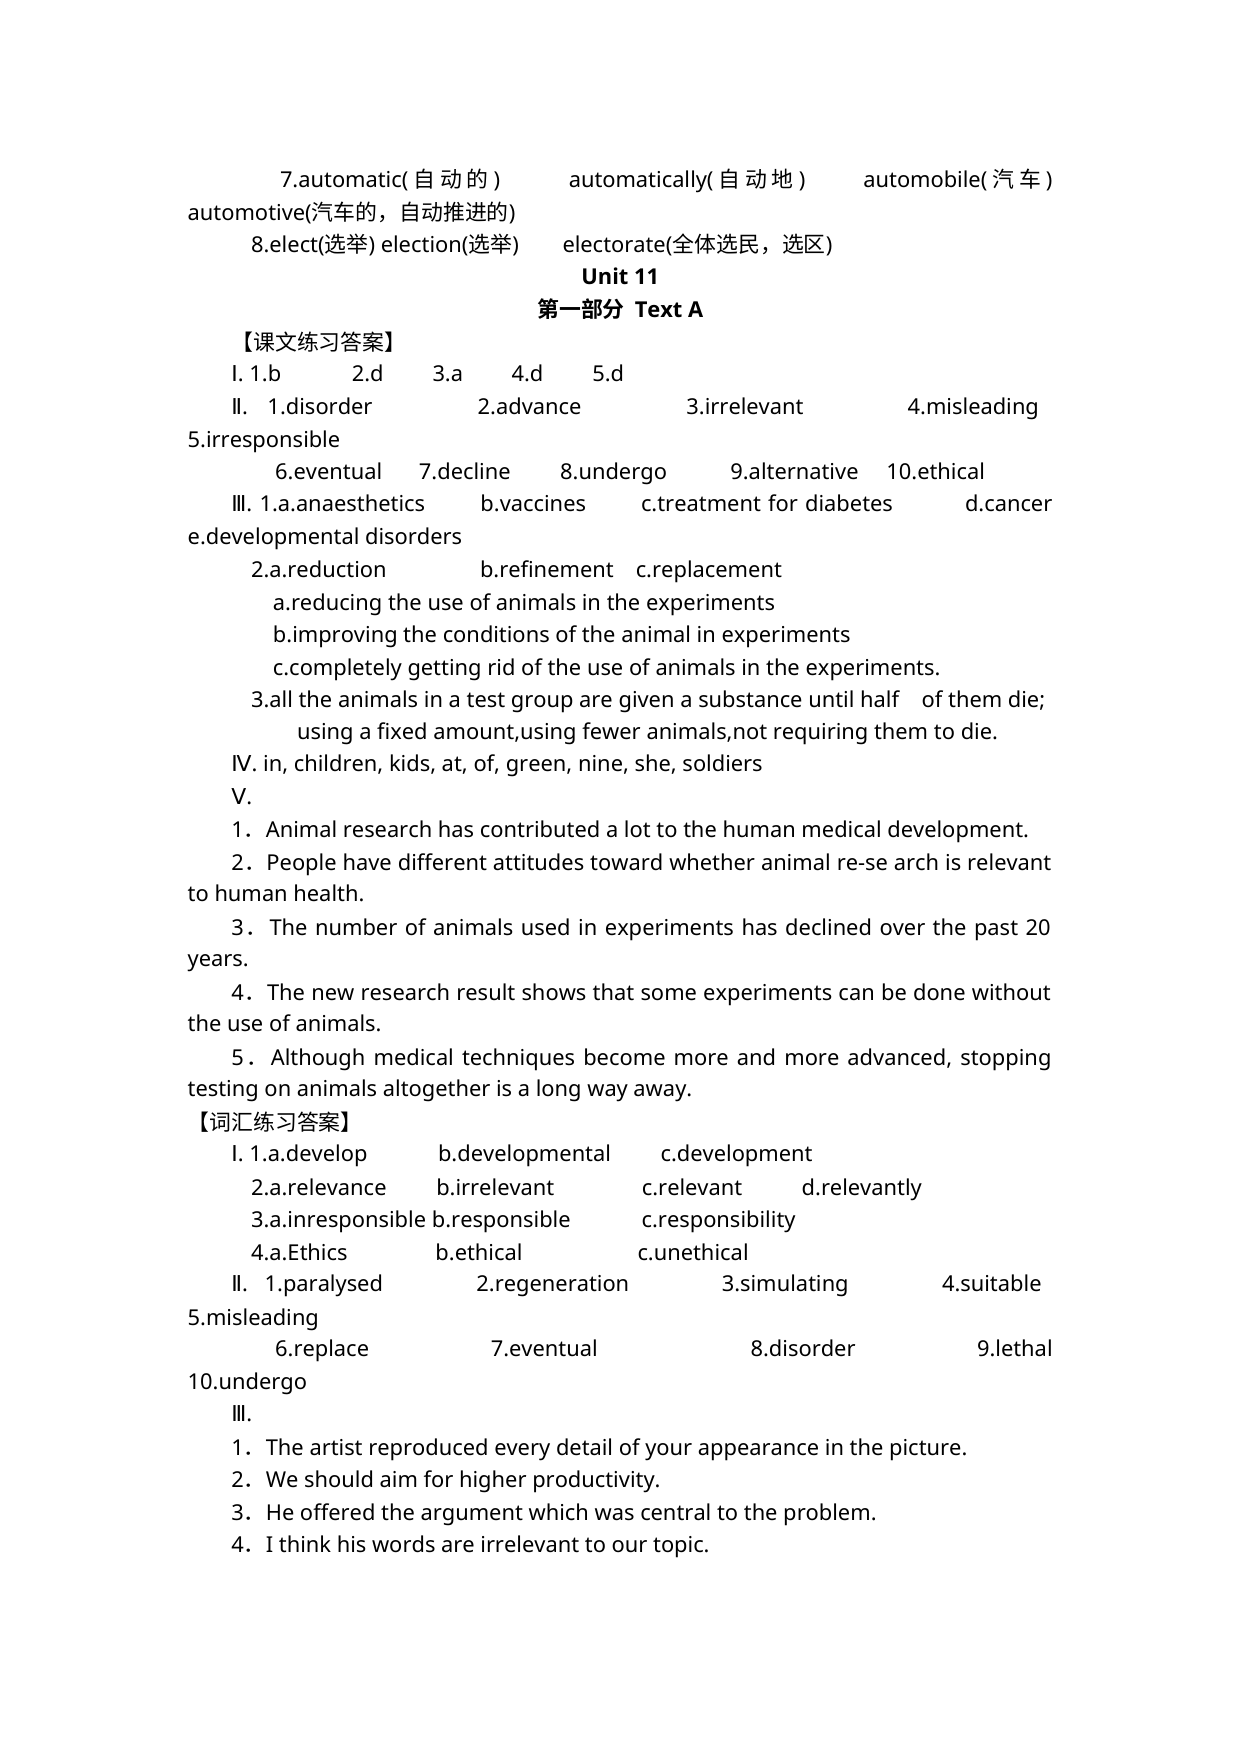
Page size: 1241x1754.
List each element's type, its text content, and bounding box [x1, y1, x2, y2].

text 7.automatic(自动的) automatically(自动地) automobile(汽车) automotive(汽车的，自动推进的) 8.elect(选举) election(选举) electorate(全体选民，选区) [187, 162, 1053, 259]
text 6.eventual 7.decline 8.undergo 9.alternative 10.ethical [187, 454, 1053, 487]
text Unit 11 [187, 259, 1053, 292]
text 4．I think his words are irrelevant to our topic. [187, 1527, 1053, 1559]
text 1．Animal research has contributed a lot to the human medical development. [187, 812, 1053, 844]
text 4．The new research result shows that some experiments can be done without the use of animals. [187, 974, 1053, 1039]
text Ⅰ. 1.a.develop b.developmental c.development 2.a.relevance b.irrelevant c.relevant d.relevantly 3.a.inresponsible b.responsible c.responsibility 4.a.Ethics b.ethical c.unethical [187, 1137, 1053, 1267]
text 6.replace 7.eventual 8.disorder 9.lethal 10.undergo [187, 1332, 1053, 1397]
text 第一部分 Text A [187, 292, 1053, 324]
text Ⅰ. 1.b 2.d 3.a 4.d 5.d [187, 357, 1053, 389]
text Ⅳ. in, children, kids, at, of, green, nine, she, soldiers [187, 747, 1053, 779]
text 5．Although medical techniques become more and more advanced, stopping testing on animals altogether is a long way away. [187, 1039, 1053, 1104]
text Ⅲ. [187, 1397, 1053, 1429]
text Ⅱ. 1.paralysed 2.regeneration 3.simulating 4.suitable 5.misleading [187, 1267, 1053, 1332]
text 【词汇练习答案】 [187, 1104, 1053, 1137]
text using a fixed amount,using fewer animals,not requiring them to die. [187, 714, 1053, 747]
text Ⅲ. 1.a.anaesthetics b.vaccines c.treatment for diabetes d.cancer e.developmental disorders 2.a.reduction b.refinement c.replacement a.reducing the use of animals in the experiments b.improving the conditions of the animal in experiments c.completely getting rid of the use of animals in the experiments. 3.all the animals in a test group are given a substance until half of them die; [187, 487, 1053, 714]
text Ⅴ. [187, 779, 1053, 812]
text 2．We should aim for higher productivity. [187, 1462, 1053, 1494]
text 【课文练习答案】 [187, 324, 1053, 357]
text 2．People have different attitudes toward whether animal re-se arch is relevant to human health. [187, 844, 1053, 909]
text Ⅱ. 1.disorder 2.advance 3.irrelevant 4.misleading 5.irresponsible [187, 389, 1053, 454]
text 3．He offered the argument which was central to the problem. [187, 1494, 1053, 1527]
text 1．The artist reproduced every detail of your appearance in the picture. [187, 1429, 1053, 1462]
text 3．The number of animals used in experiments has declined over the past 20 years. [187, 909, 1053, 974]
